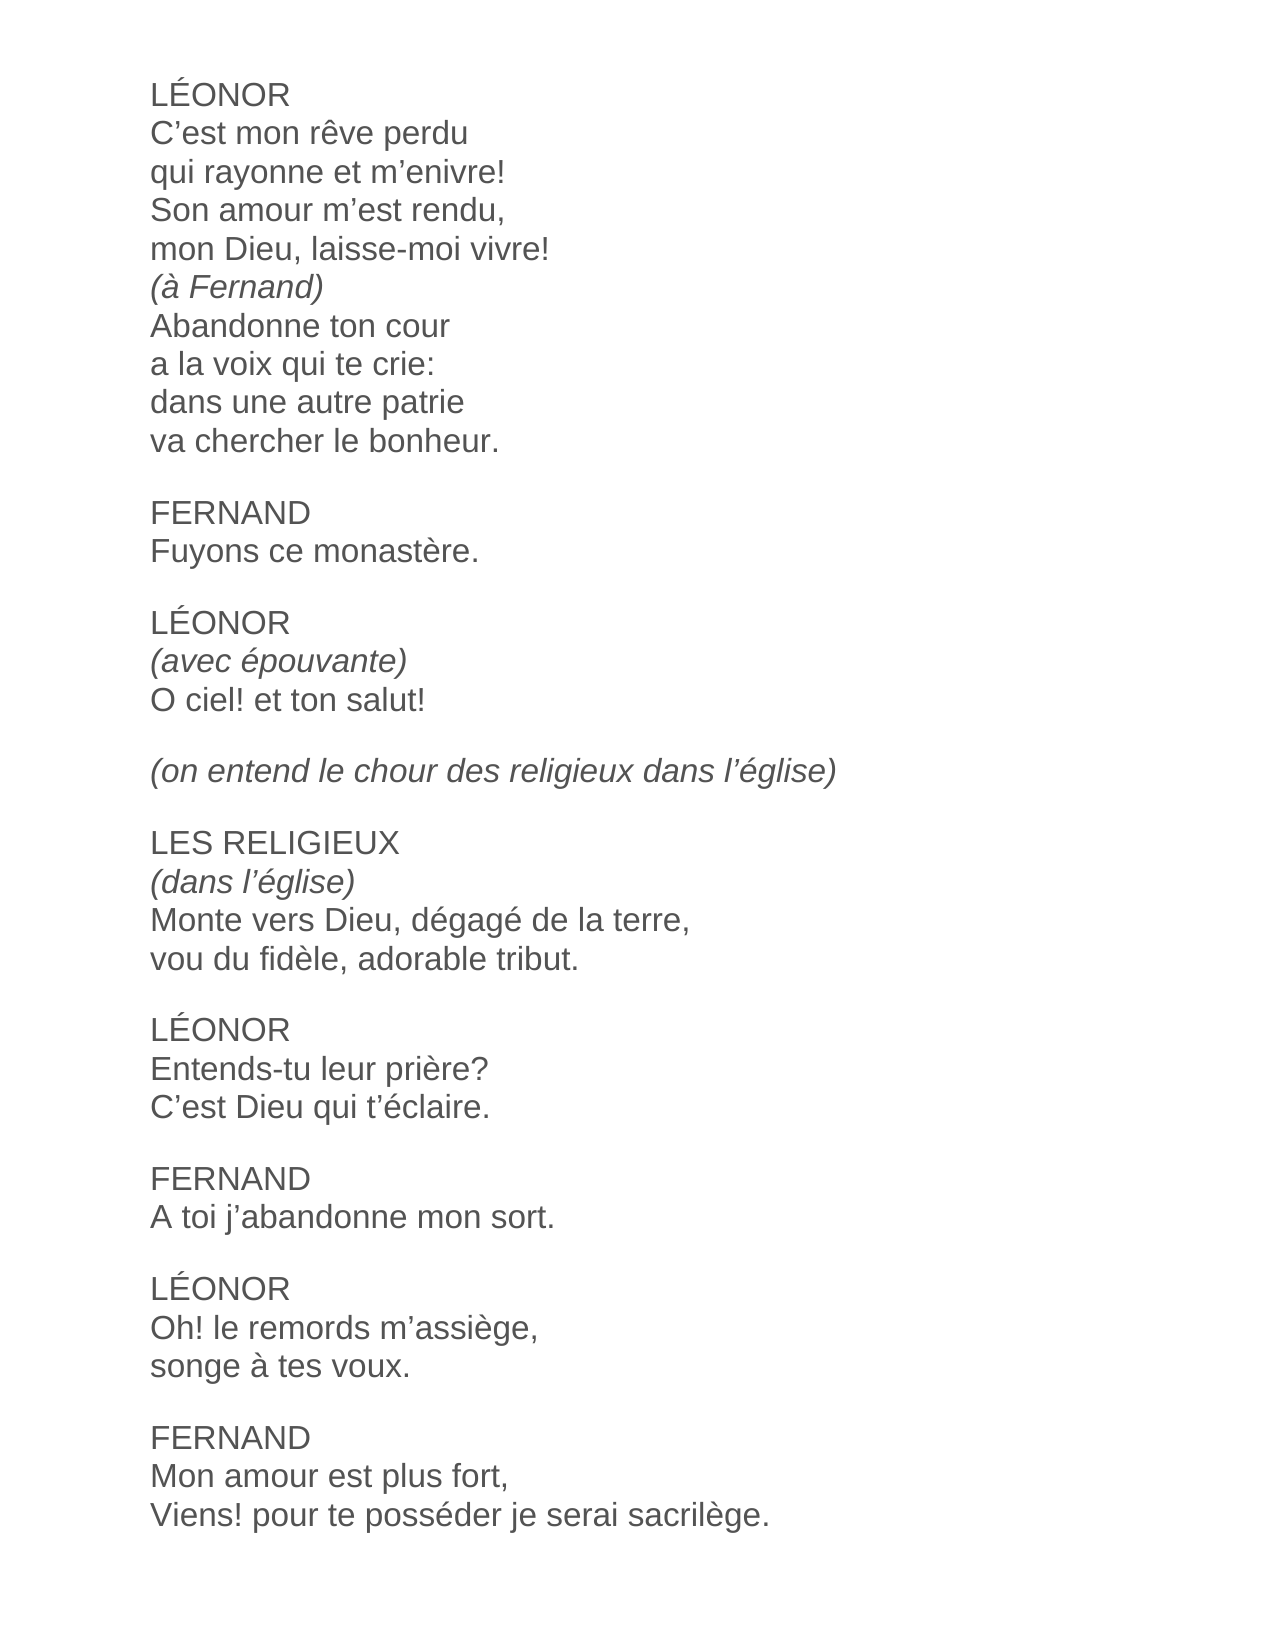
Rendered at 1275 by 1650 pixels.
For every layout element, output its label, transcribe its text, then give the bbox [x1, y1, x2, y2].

text FERNAND Fuyons ce monastère. [150, 493, 1125, 569]
text (on entend le chour des religieux dans l’église) [150, 752, 1125, 790]
text LES RELIGIEUX (dans l’église) Monte vers Dieu, dégagé de la terre, vou du fidèle, adorable tribut. [150, 823, 1125, 977]
text LÉONOR (avec épouvante) O ciel! et ton salut! [150, 603, 1125, 718]
text LÉONOR Entends-tu leur prière? C’est Dieu qui t’éclaire. [150, 1010, 1125, 1126]
text LÉONOR Oh! le remords m’assiège, songe à tes voux. [150, 1269, 1125, 1384]
text FERNAND Mon amour est plus fort, Viens! pour te posséder je serai sacrilège. [150, 1418, 1125, 1533]
text LÉONOR C’est mon rêve perdu qui rayonne et m’enivre! Son amour m’est rendu, mon Dieu, laisse-moi vivre! (à Fernand) Abandonne ton cour a la voix qui te crie: dans une autre patrie va chercher le bonheur. [150, 75, 1125, 459]
text FERNAND A toi j’abandonne mon sort. [150, 1159, 1125, 1236]
